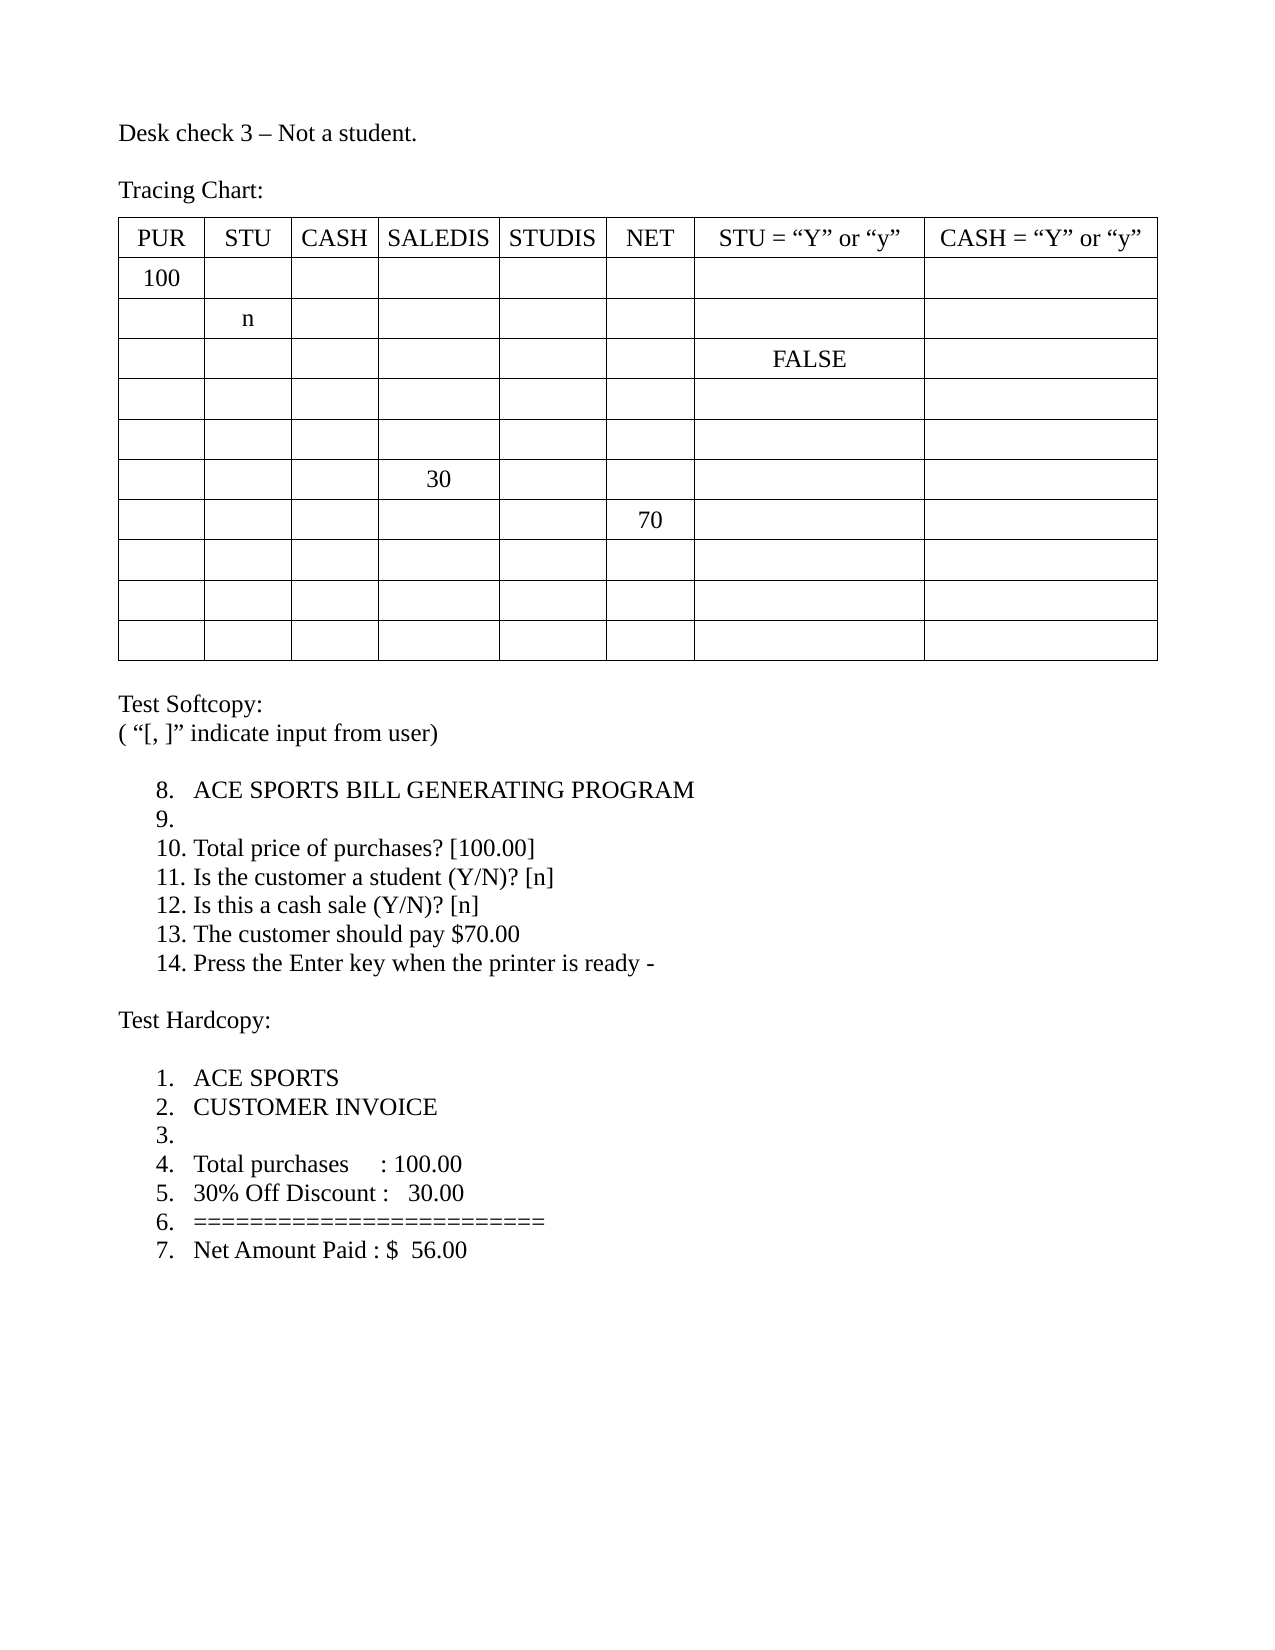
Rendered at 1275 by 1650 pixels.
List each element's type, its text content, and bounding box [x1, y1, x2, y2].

table_cell [292, 581, 378, 620]
table_cell [205, 540, 291, 580]
table_cell [379, 299, 499, 338]
table_cell [119, 581, 204, 620]
table_cell [695, 379, 924, 418]
table_cell [379, 339, 499, 378]
table_header SALEDIS [379, 218, 499, 257]
table_cell [292, 299, 378, 338]
table_cell [379, 379, 499, 418]
text Test Hardcopy: [118, 1005, 1157, 1034]
text Desk check 3 – Not a student. [118, 118, 1157, 147]
table_cell [925, 420, 1157, 459]
list The customer should pay $70.00 [156, 919, 1157, 948]
list Total purchases : 100.00 [156, 1149, 1157, 1178]
text Tracing Chart: [118, 176, 1157, 204]
table_cell [205, 621, 291, 660]
table_cell [205, 258, 291, 297]
table_cell [119, 460, 204, 499]
table_cell 100 [119, 258, 204, 297]
table_cell [925, 581, 1157, 620]
table_cell [205, 581, 291, 620]
list ACE SPORTS BILL GENERATING PROGRAM [156, 775, 1157, 804]
table_cell [925, 540, 1157, 580]
table_cell [292, 460, 378, 499]
table_cell [292, 621, 378, 660]
list Is this a cash sale (Y/N)? [n] [156, 890, 1157, 919]
table_cell [292, 540, 378, 580]
table_cell [119, 339, 204, 378]
table_header STUDIS [500, 218, 606, 257]
table_cell 70 [607, 500, 694, 539]
table_cell [379, 258, 499, 297]
table_cell [119, 540, 204, 580]
table_cell [500, 621, 606, 660]
table_cell [607, 258, 694, 297]
table_cell FALSE [695, 339, 924, 378]
table_cell [925, 339, 1157, 378]
table_cell [607, 339, 694, 378]
table_cell [500, 379, 606, 418]
list Net Amount Paid : $ 56.00 [156, 1235, 1157, 1264]
text Test Softcopy: [118, 689, 1157, 718]
table_cell [695, 460, 924, 499]
table_cell [695, 581, 924, 620]
list CUSTOMER INVOICE [156, 1092, 1157, 1120]
table_header CASH = “Y” or “y” [925, 218, 1157, 257]
list Total price of purchases? [100.00] [156, 833, 1157, 862]
table_cell [925, 379, 1157, 418]
table_cell [695, 500, 924, 539]
table_cell [119, 500, 204, 539]
table_cell [925, 299, 1157, 338]
table_cell [607, 581, 694, 620]
table_cell [925, 621, 1157, 660]
table_cell [500, 339, 606, 378]
list Is the customer a student (Y/N)? [n] [156, 862, 1157, 890]
list Press the Enter key when the printer is ready - [156, 948, 1157, 977]
table_cell [607, 379, 694, 418]
table_cell [607, 460, 694, 499]
list 30% Off Discount : 30.00 [156, 1178, 1157, 1207]
table_cell [500, 258, 606, 297]
list ACE SPORTS [156, 1063, 1157, 1092]
table_cell [695, 540, 924, 580]
table_cell [695, 258, 924, 297]
table_cell [119, 420, 204, 459]
table_cell [379, 581, 499, 620]
table_cell [925, 258, 1157, 297]
table_cell [119, 379, 204, 418]
table_cell [500, 500, 606, 539]
table_cell [379, 420, 499, 459]
table_cell [607, 540, 694, 580]
table_cell 30 [379, 460, 499, 499]
list ========================= [156, 1207, 1157, 1235]
table_cell [379, 500, 499, 539]
table_cell [607, 621, 694, 660]
table_cell [205, 339, 291, 378]
table_cell [379, 621, 499, 660]
table_cell [695, 621, 924, 660]
table_cell [292, 420, 378, 459]
table_header PUR [119, 218, 204, 257]
table_cell [500, 460, 606, 499]
table_cell [925, 500, 1157, 539]
table_cell [292, 258, 378, 297]
table_cell [205, 420, 291, 459]
table_header STU = “Y” or “y” [695, 218, 924, 257]
table_cell [500, 581, 606, 620]
table_cell [607, 420, 694, 459]
table_cell n [205, 299, 291, 338]
table_cell [500, 299, 606, 338]
table_cell [500, 420, 606, 459]
table_cell [695, 420, 924, 459]
table_cell [205, 460, 291, 499]
table_header NET [607, 218, 694, 257]
table_cell [292, 339, 378, 378]
table_cell [500, 540, 606, 580]
table_cell [119, 299, 204, 338]
table_cell [119, 621, 204, 660]
table_cell [925, 460, 1157, 499]
table_cell [205, 500, 291, 539]
table_header CASH [292, 218, 378, 257]
table_cell [292, 379, 378, 418]
table_cell [292, 500, 378, 539]
table_cell [607, 299, 694, 338]
table_cell [695, 299, 924, 338]
table_header STU [205, 218, 291, 257]
text ( “[, ]” indicate input from user) [118, 718, 1157, 747]
table_cell [205, 379, 291, 418]
table_cell [379, 540, 499, 580]
